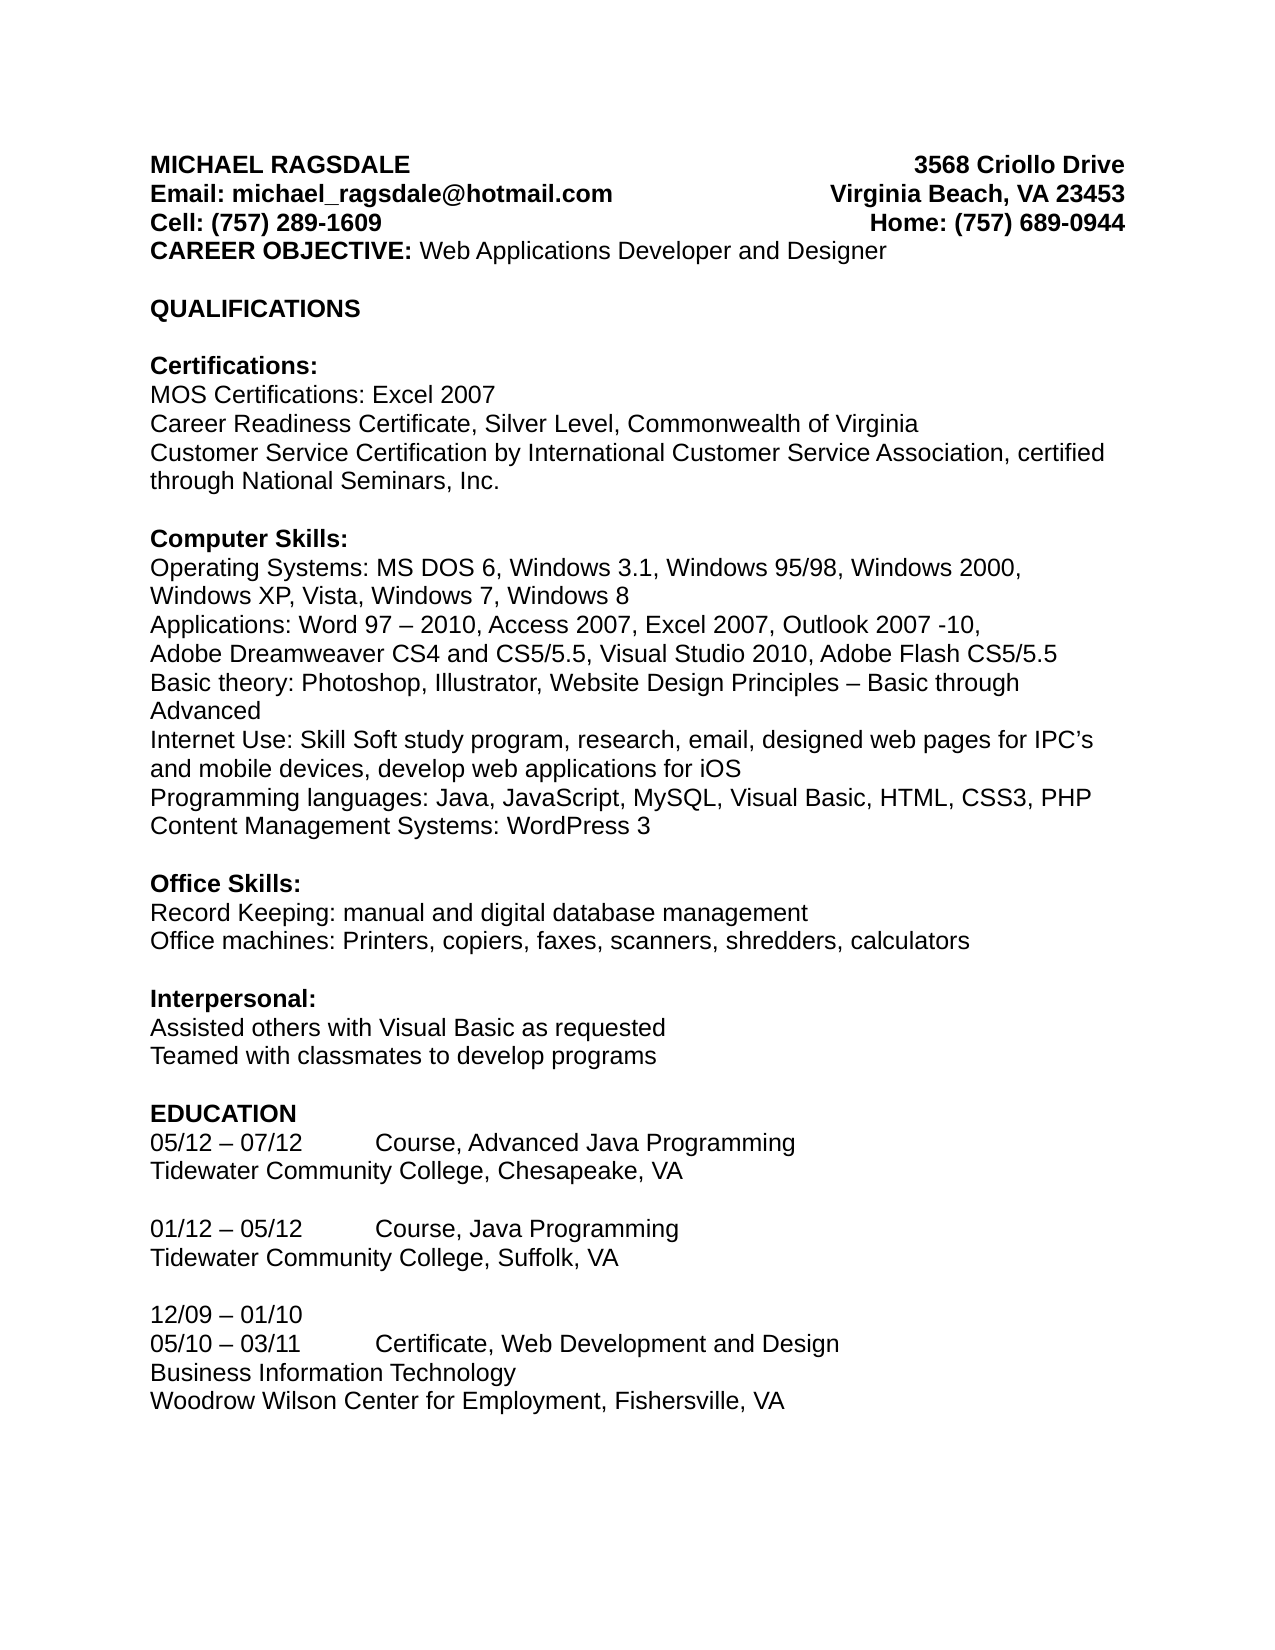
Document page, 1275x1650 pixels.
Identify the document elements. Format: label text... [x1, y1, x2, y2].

text CAREER OBJECTIVE: Web Applications Developer and Designer [150, 236, 1125, 265]
text 05/12 – 07/12 Course, Advanced Java Programming [150, 1127, 1125, 1156]
text Tidewater Community College, Chesapeake, VA [150, 1156, 1125, 1185]
text Computer Skills: [150, 524, 1125, 552]
text 01/12 – 05/12 Course, Java Programming [150, 1214, 1125, 1242]
text QUALIFICATIONS [150, 294, 1125, 322]
text Customer Service Certification by International Customer Service Association, certified through National Seminars, Inc. [150, 437, 1125, 495]
text Office machines: Printers, copiers, faxes, scanners, shredders, calculators [150, 926, 1125, 955]
text Business Information Technology [150, 1357, 1125, 1386]
text EDUCATION [150, 1099, 1125, 1127]
text Adobe Dreamweaver CS4 and CS5/5.5, Visual Studio 2010, Adobe Flash CS5/5.5 [150, 639, 1125, 667]
text Certifications: [150, 351, 1125, 380]
text Programming languages: Java, JavaScript, MySQL, Visual Basic, HTML, CSS3, PHP [150, 782, 1125, 811]
text Career Readiness Certificate, Silver Level, Commonwealth of Virginia [150, 409, 1125, 437]
text Tidewater Community College, Suffolk, VA [150, 1242, 1125, 1271]
table_header 3568 Criollo Drive Virginia Beach, VA 23453 Home: (757) 689-0944 [638, 150, 1136, 236]
text Interpersonal: [150, 984, 1125, 1012]
text Teamed with classmates to develop programs [150, 1041, 1125, 1070]
text 05/10 – 03/11 Certificate, Web Development and Design [150, 1329, 1125, 1357]
text Record Keeping: manual and digital database management [150, 897, 1125, 926]
text Woodrow Wilson Center for Employment, Fishersville, VA [150, 1386, 1125, 1415]
text Content Management Systems: WordPress 3 [150, 811, 1125, 840]
text Applications: Word 97 – 2010, Access 2007, Excel 2007, Outlook 2007 -10, [150, 610, 1125, 639]
text MOS Certifications: Excel 2007 [150, 380, 1125, 409]
text Assisted others with Visual Basic as requested [150, 1012, 1125, 1041]
text Office Skills: [150, 869, 1125, 897]
text 12/09 – 01/10 [150, 1300, 1125, 1329]
text Internet Use: Skill Soft study program, research, email, designed web pages for IPC’s and mobile devices, develop web applications for iOS [150, 725, 1125, 782]
text Basic theory: Photoshop, Illustrator, Website Design Principles – Basic through Advanced [150, 667, 1125, 725]
text Operating Systems: MS DOS 6, Windows 3.1, Windows 95/98, Windows 2000, Windows XP, Vista, Windows 7, Windows 8 [150, 552, 1125, 610]
table_header MICHAEL RAGSDALE Email: michael_ragsdale@hotmail.com Cell: (757) 289-1609 [139, 150, 637, 236]
